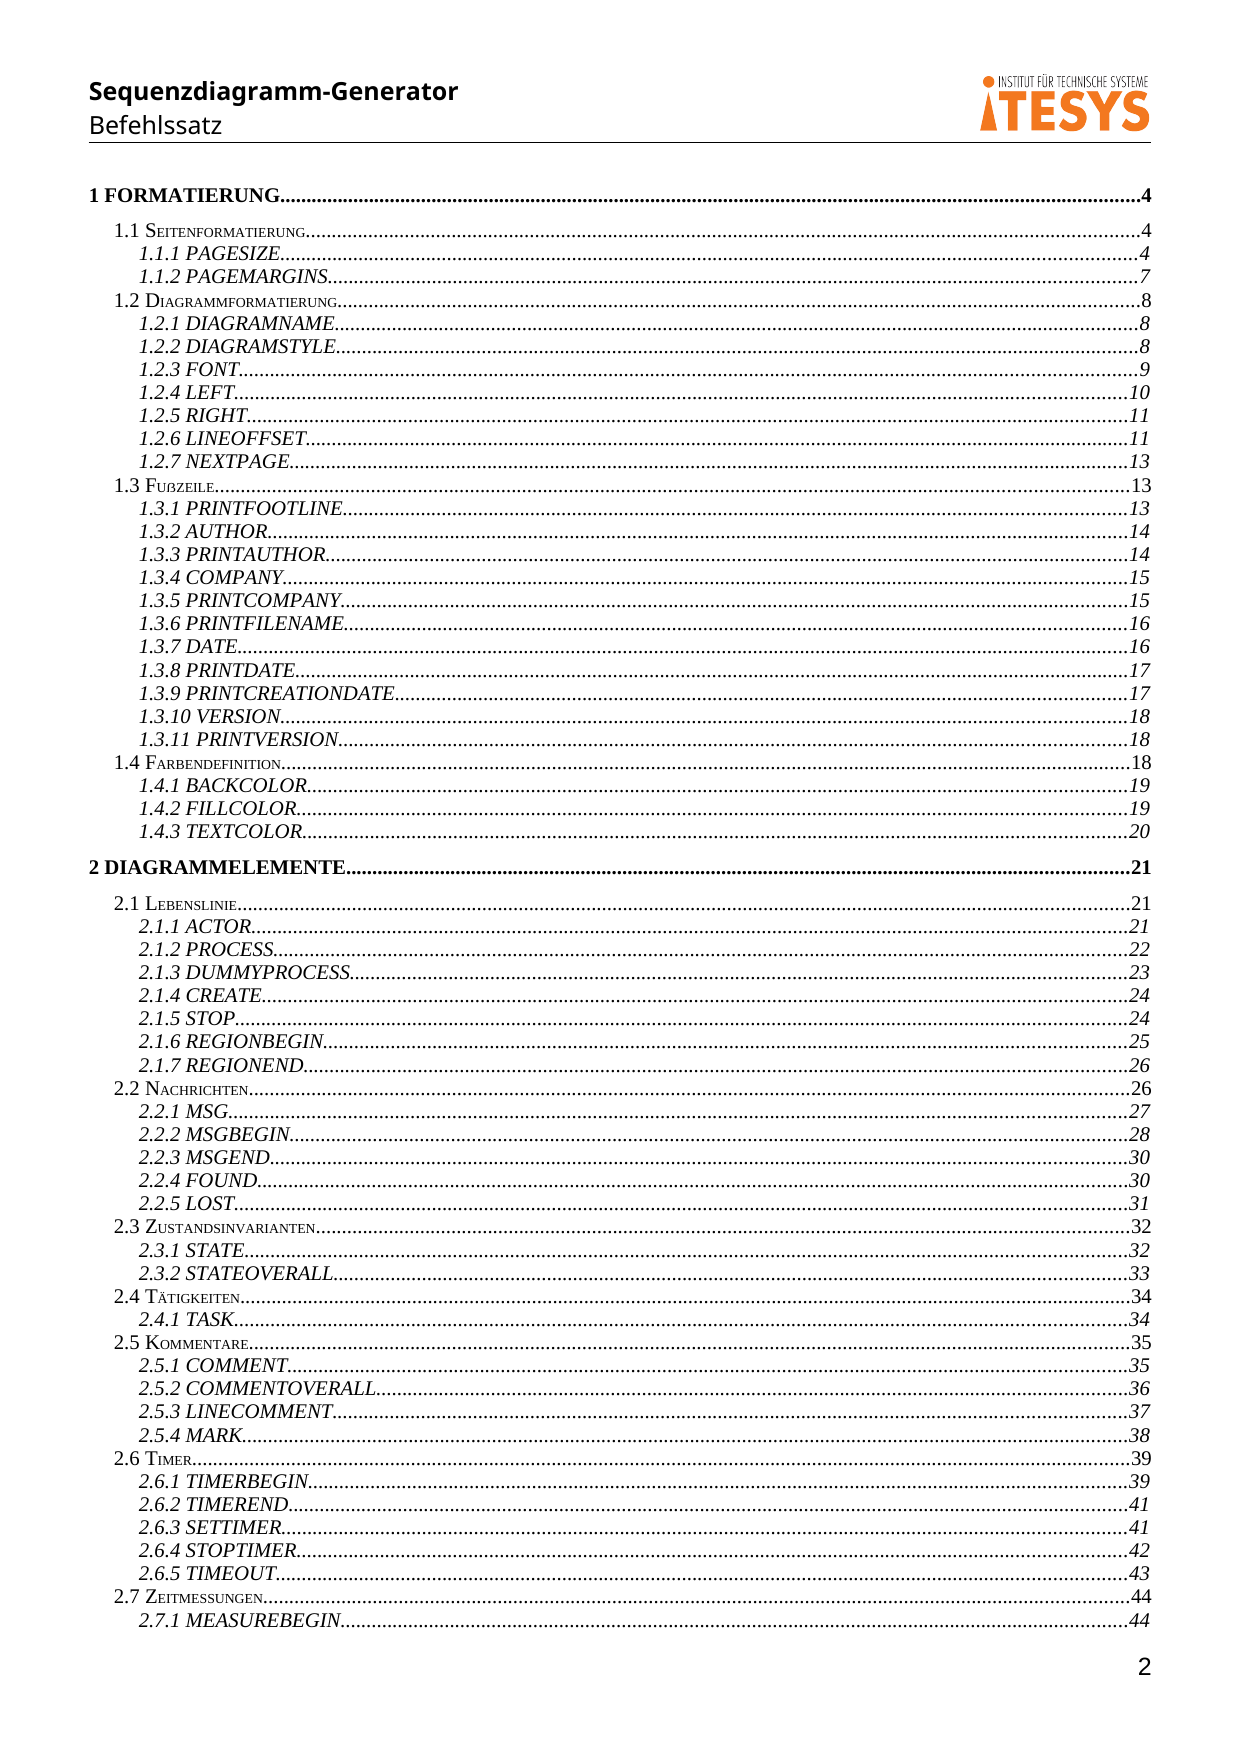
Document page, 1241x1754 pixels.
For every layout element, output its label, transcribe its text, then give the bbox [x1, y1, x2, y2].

text 1.3.10 VERSION 18 [138, 705, 1152, 728]
text 1.3 Fußzeile 13 [113, 473, 1152, 497]
text 1.3.9 PRINTCREATIONDATE 17 [138, 682, 1152, 705]
text 2.2.1 MSG 27 [138, 1100, 1152, 1123]
text 2.2.2 MSGBEGIN 28 [138, 1123, 1152, 1146]
text 1.1 Seitenformatierung 4 [113, 219, 1152, 242]
text 2.1.2 PROCESS 22 [138, 938, 1152, 961]
text 1.3.5 PRINTCOMPANY 15 [138, 589, 1152, 612]
text 1.4.1 BACKCOLOR 19 [138, 774, 1152, 797]
text 1.3.11 PRINTVERSION 18 [138, 728, 1152, 751]
text 1.3.1 PRINTFOOTLINE 13 [138, 497, 1152, 520]
text 2.1.6 REGIONBEGIN 25 [138, 1030, 1152, 1053]
text 2.5.1 COMMENT 35 [138, 1354, 1152, 1377]
text 1.2.2 DIAGRAMSTYLE 8 [138, 335, 1152, 358]
text 2.5 Kommentare 35 [113, 1331, 1152, 1354]
text 2.6 Timer 39 [113, 1447, 1152, 1470]
text 2.1.1 ACTOR 21 [138, 915, 1152, 938]
text 1.3.4 COMPANY 15 [138, 566, 1152, 589]
text 2.3.2 STATEOVERALL 33 [138, 1262, 1152, 1285]
text 2.6.3 SETTIMER 41 [138, 1516, 1152, 1539]
text 1.3.6 PRINTFILENAME 16 [138, 612, 1152, 635]
text 1.3.8 PRINTDATE 17 [138, 658, 1152, 682]
text 1.1.1 PAGESIZE 4 [138, 242, 1152, 265]
text 2.6.2 TIMEREND 41 [138, 1493, 1152, 1516]
text 2.2.4 FOUND 30 [138, 1169, 1152, 1192]
text 1.3.2 AUTHOR 14 [138, 520, 1152, 543]
text 2.1 Lebenslinie 21 [113, 892, 1152, 915]
text 2.5.3 LINECOMMENT 37 [138, 1400, 1152, 1423]
text 2.7 Zeitmessungen 44 [113, 1585, 1152, 1608]
text 1.3.3 PRINTAUTHOR 14 [138, 543, 1152, 566]
text 2.6.1 TIMERBEGIN 39 [138, 1470, 1152, 1493]
text 1.1.2 PAGEMARGINS 7 [138, 265, 1152, 288]
text 2.7.1 MEASUREBEGIN 44 [138, 1608, 1152, 1632]
text 2.2 Nachrichten 26 [113, 1077, 1152, 1100]
text 1.2.5 RIGHT 11 [138, 404, 1152, 427]
text 1.2.4 LEFT 10 [138, 381, 1152, 404]
text 2.2.3 MSGEND 30 [138, 1146, 1152, 1169]
text 2.1.3 DUMMYPROCESS 23 [138, 961, 1152, 984]
text 1.2.6 LINEOFFSET 11 [138, 427, 1152, 450]
text 2.5.4 MARK 38 [138, 1423, 1152, 1447]
text 2.4.1 TASK 34 [138, 1308, 1152, 1331]
text 1.3.7 DATE 16 [138, 635, 1152, 658]
text 2 Diagrammelemente 21 [88, 856, 1152, 879]
text 1.2.1 DIAGRAMNAME 8 [138, 312, 1152, 335]
text 2.1.5 STOP 24 [138, 1007, 1152, 1030]
text 1 Formatierung 4 [88, 183, 1152, 207]
text 2.1.7 REGIONEND 26 [138, 1053, 1152, 1077]
picture [979, 73, 1151, 132]
text 1.2 Diagrammformatierung 8 [113, 288, 1152, 312]
text 1.2.7 NEXTPAGE 13 [138, 450, 1152, 473]
text 2.2.5 LOST 31 [138, 1192, 1152, 1215]
text 2.3 Zustandsinvarianten 32 [113, 1215, 1152, 1238]
text 1.2.3 FONT 9 [138, 358, 1152, 381]
text 2.6.5 TIMEOUT 43 [138, 1562, 1152, 1585]
text 2.1.4 CREATE 24 [138, 984, 1152, 1007]
text 1.4.3 TEXTCOLOR 20 [138, 820, 1152, 843]
text 1.4.2 FILLCOLOR 19 [138, 797, 1152, 820]
text 1.4 Farbendefinition 18 [113, 751, 1152, 774]
text 2.3.1 STATE 32 [138, 1238, 1152, 1262]
text 2.6.4 STOPTIMER 42 [138, 1539, 1152, 1562]
text 2.4 Tätigkeiten 34 [113, 1285, 1152, 1308]
text 2.5.2 COMMENTOVERALL 36 [138, 1377, 1152, 1400]
